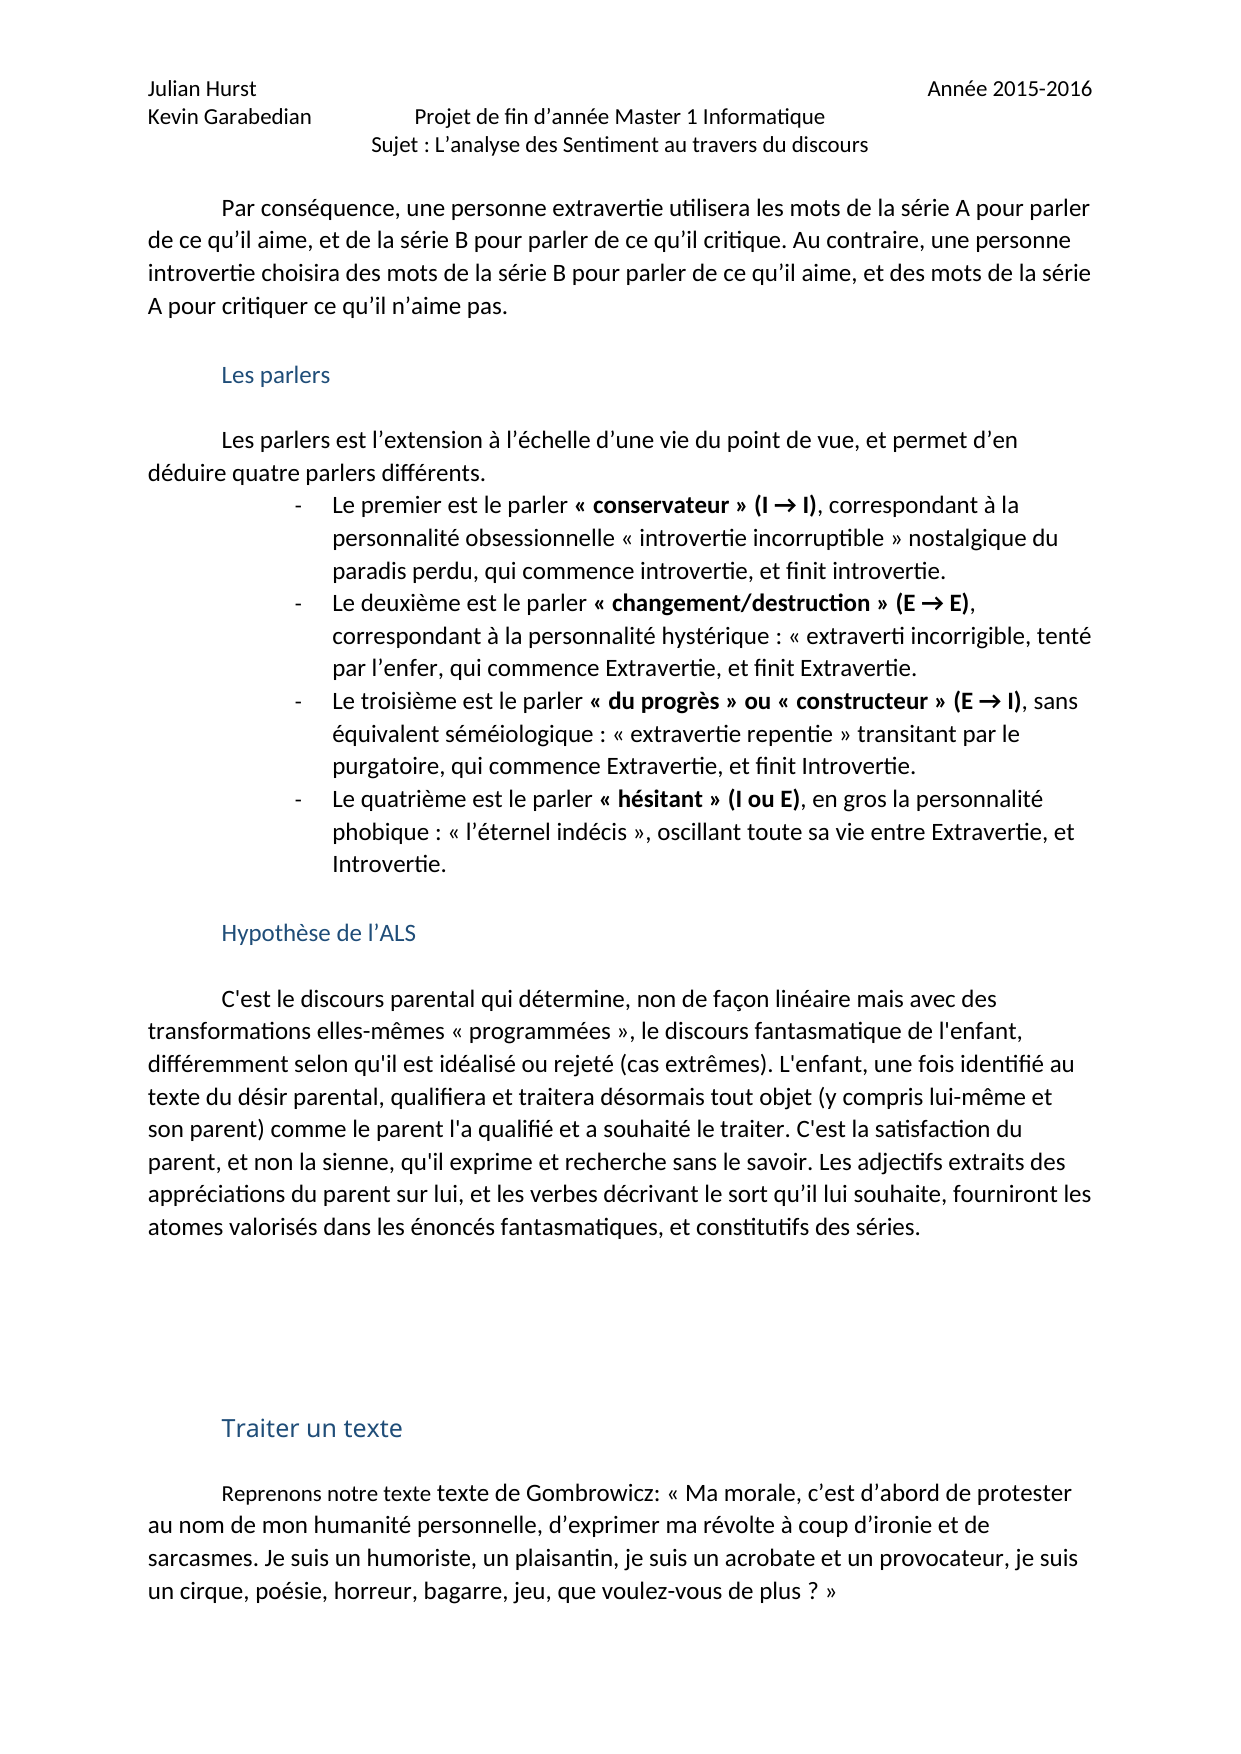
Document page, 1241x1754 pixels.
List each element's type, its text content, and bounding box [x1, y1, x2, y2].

list Le premier est le parler « conservateur » (I → I), correspondant à la personnalité obsessionnelle « introvertie incorruptible » nostalgique du paradis perdu, qui commence introvertie, et finit introvertie. [294, 489, 1093, 585]
text Reprenons notre texte texte de Gombrowicz: « Ma morale, c’est d’abord de protester au nom de mon humanité personnelle, d’exprimer ma révolte à coup d’ironie et de sarcasmes. Je suis un humoriste, un plaisantin, je suis un acrobate et un provocateur, je suis un cirque, poésie, horreur, bagarre, jeu, que voulez-vous de plus ? » [148, 1477, 1093, 1605]
text C'est le discours parental qui détermine, non de façon linéaire mais avec des transformations elles-mêmes « programmées », le discours fantasmatique de l'enfant, différemment selon qu'il est idéalisé ou rejeté (cas extrêmes). L'enfant, une fois identifié au texte du désir parental, qualifiera et traitera désormais tout objet (y compris lui-même et son parent) comme le parent l'a qualifié et a souhaité le traiter. C'est la satisfaction du parent, et non la sienne, qu'il exprime et recherche sans le savoir. Les adjectifs extraits des appréciations du parent sur lui, et les verbes décrivant le sort qu’il lui souhaite, fourniront les atomes valorisés dans les énoncés fantasmatiques, et constitutifs des séries. [148, 983, 1093, 1242]
list Le troisième est le parler « du progrès » ou « constructeur » (E → I), sans équivalent séméiologique : « extravertie repentie » transitant par le purgatoire, qui commence Extravertie, et finit Introvertie. [294, 685, 1093, 781]
subtitle Hypothèse de l’ALS [221, 918, 1093, 948]
list Le quatrième est le parler « hésitant » (I ou E), en gros la personnalité phobique : « l’éternel indécis », oscillant toute sa vie entre Extravertie, et Introvertie. [294, 783, 1093, 879]
subtitle Traiter un texte [148, 1411, 1093, 1445]
text Les parlers est l’extension à l’échelle d’une vie du point de vue, et permet d’en déduire quatre parlers différents. [148, 424, 1093, 487]
list Le deuxième est le parler « changement/destruction » (E → E), correspondant à la personnalité hystérique : « extraverti incorrigible, tenté par l’enfer, qui commence Extravertie, et finit Extravertie. [294, 587, 1093, 683]
text Par conséquence, une personne extravertie utilisera les mots de la série A pour parler de ce qu’il aime, et de la série B pour parler de ce qu’il critique. Au contraire, une personne introvertie choisira des mots de la série B pour parler de ce qu’il aime, et des mots de la série A pour critiquer ce qu’il n’aime pas. [148, 192, 1093, 320]
subtitle Les parlers [148, 359, 1093, 390]
